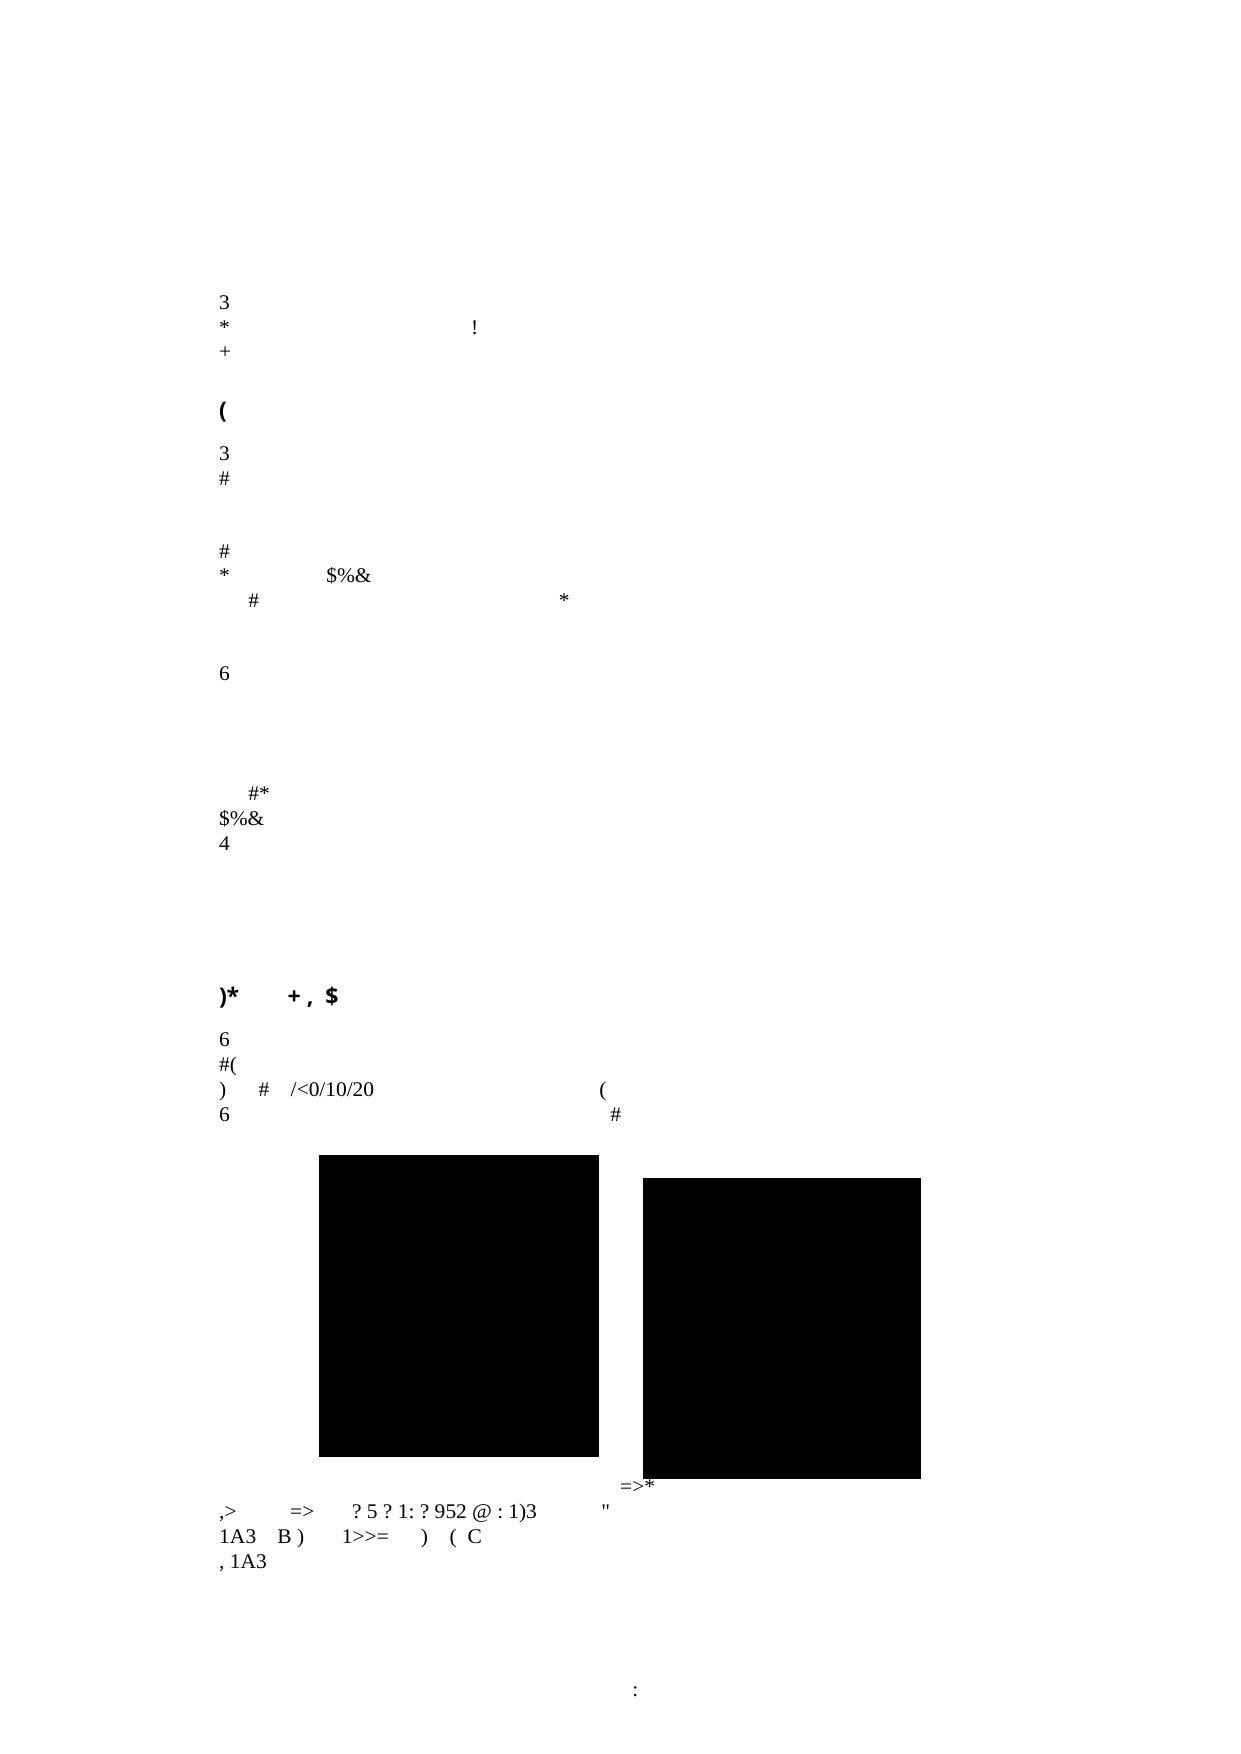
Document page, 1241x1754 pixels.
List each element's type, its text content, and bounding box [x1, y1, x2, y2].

text ' +," & - " [341, 1430, 1065, 1444]
text 6 [219, 661, 1065, 685]
text + [219, 339, 1065, 363]
text 6 [219, 1027, 1065, 1051]
text &&&&# [353, 1384, 581, 1399]
text * $%& [219, 563, 1065, 587]
text ' ( ) [386, 1193, 559, 1208]
text ' ( ) [711, 1198, 1065, 1213]
text # [344, 1345, 590, 1360]
text 4 [219, 831, 1065, 855]
text # [219, 539, 1065, 563]
text # [219, 466, 1065, 490]
text : [626, 1677, 644, 1701]
text # [868, 1350, 1065, 1364]
text )* + , $ [219, 980, 1065, 1011]
text ( [219, 394, 1065, 426]
text &# [878, 1389, 1065, 1403]
text # * [248, 588, 1065, 612]
text $%& [219, 806, 1065, 830]
text 1A3 B ) 1>>= ) ( C [219, 1524, 1065, 1548]
text # [829, 1305, 1065, 1319]
text * [756, 1260, 1065, 1274]
text #( [219, 1052, 1065, 1076]
text # [175, 1300, 557, 1315]
text ) # /<0/10/20 ( [219, 1077, 1065, 1101]
text 3 [219, 289, 1065, 314]
text #* [248, 781, 1065, 805]
text 6 # [219, 1102, 1065, 1126]
text $% [734, 1228, 1065, 1242]
text 3 [219, 441, 1065, 465]
text * ! [219, 314, 1065, 339]
text , 1A3 [219, 1549, 1065, 1573]
text ,> => ? 5 ? 1: ? 952 @ : 1)3 " [219, 1499, 1065, 1523]
text =>* [244, 1474, 1030, 1498]
text * [175, 1259, 498, 1274]
text $% [410, 1227, 556, 1242]
